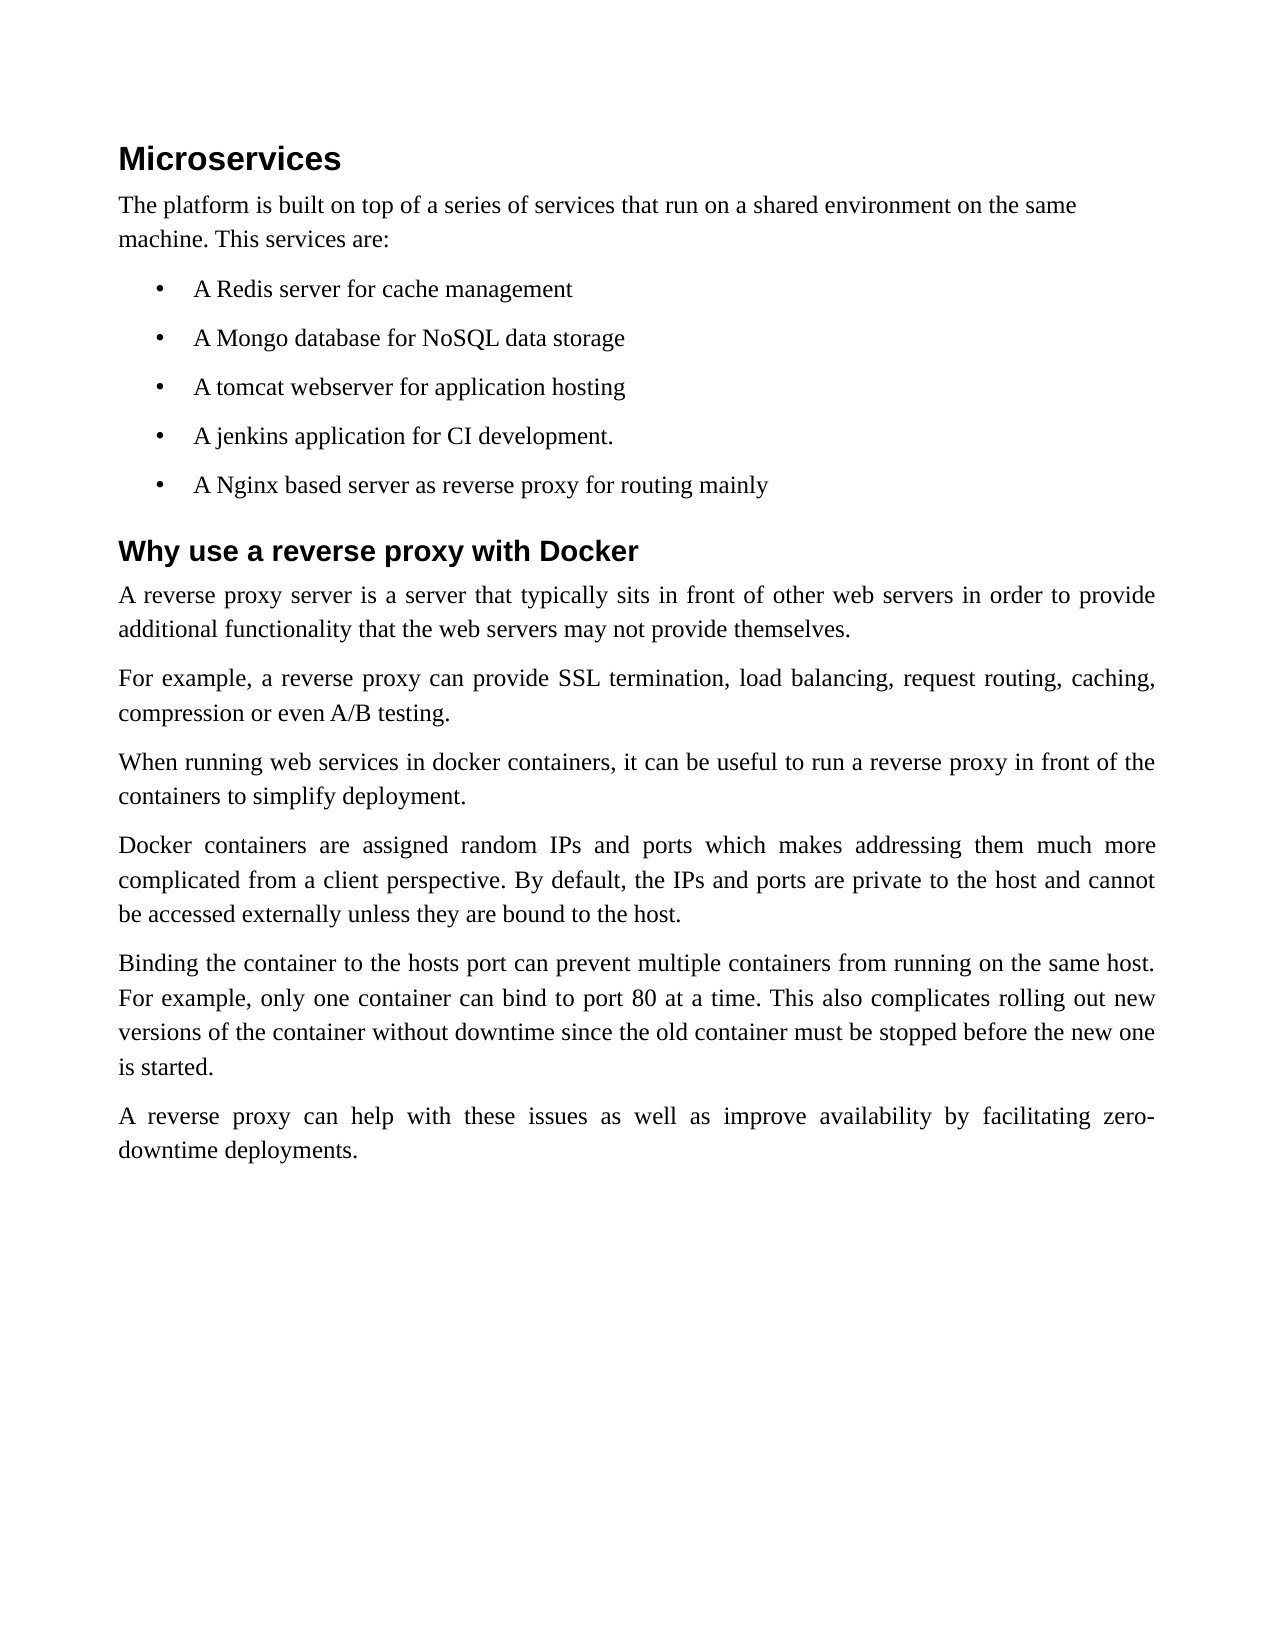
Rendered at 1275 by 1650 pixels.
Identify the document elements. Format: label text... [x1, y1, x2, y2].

subtitle Why use a reverse proxy with Docker [118, 533, 1157, 567]
text Docker containers are assigned random IPs and ports which makes addressing them much more complicated from a client perspective. By default, the IPs and ports are private to the host and cannot be accessed externally unless they are bound to the host. [118, 830, 1157, 928]
text For example, a reverse proxy can provide SSL termination, load balancing, request routing, caching, compression or even A/B testing. [118, 663, 1157, 727]
list A Mongo database for NoSQL data storage [156, 323, 1157, 351]
text When running web services in docker containers, it can be useful to run a reverse proxy in front of the containers to simplify deployment. [118, 747, 1157, 810]
list A tomcat webserver for application hosting [156, 372, 1157, 401]
text Binding the container to the hosts port can prevent multiple containers from running on the same host. For example, only one container can bind to port 80 at a time. This also complicates rolling out new versions of the container without downtime since the old container must be stopped before the new one is started. [118, 948, 1157, 1081]
subtitle Microservices [118, 139, 1157, 178]
text The platform is built on top of a series of services that run on a shared environment on the same machine. This services are: [118, 190, 1157, 253]
list A Nginx based server as reverse proxy for routing mainly [156, 470, 1157, 499]
list A jenkins application for CI development. [156, 421, 1157, 449]
text A reverse proxy server is a server that typically sits in front of other web servers in order to provide additional functionality that the web servers may not provide themselves. [118, 580, 1157, 643]
text A reverse proxy can help with these issues as well as improve availability by facilitating zero-downtime deployments. [118, 1101, 1157, 1164]
list A Redis server for cache management [156, 274, 1157, 302]
